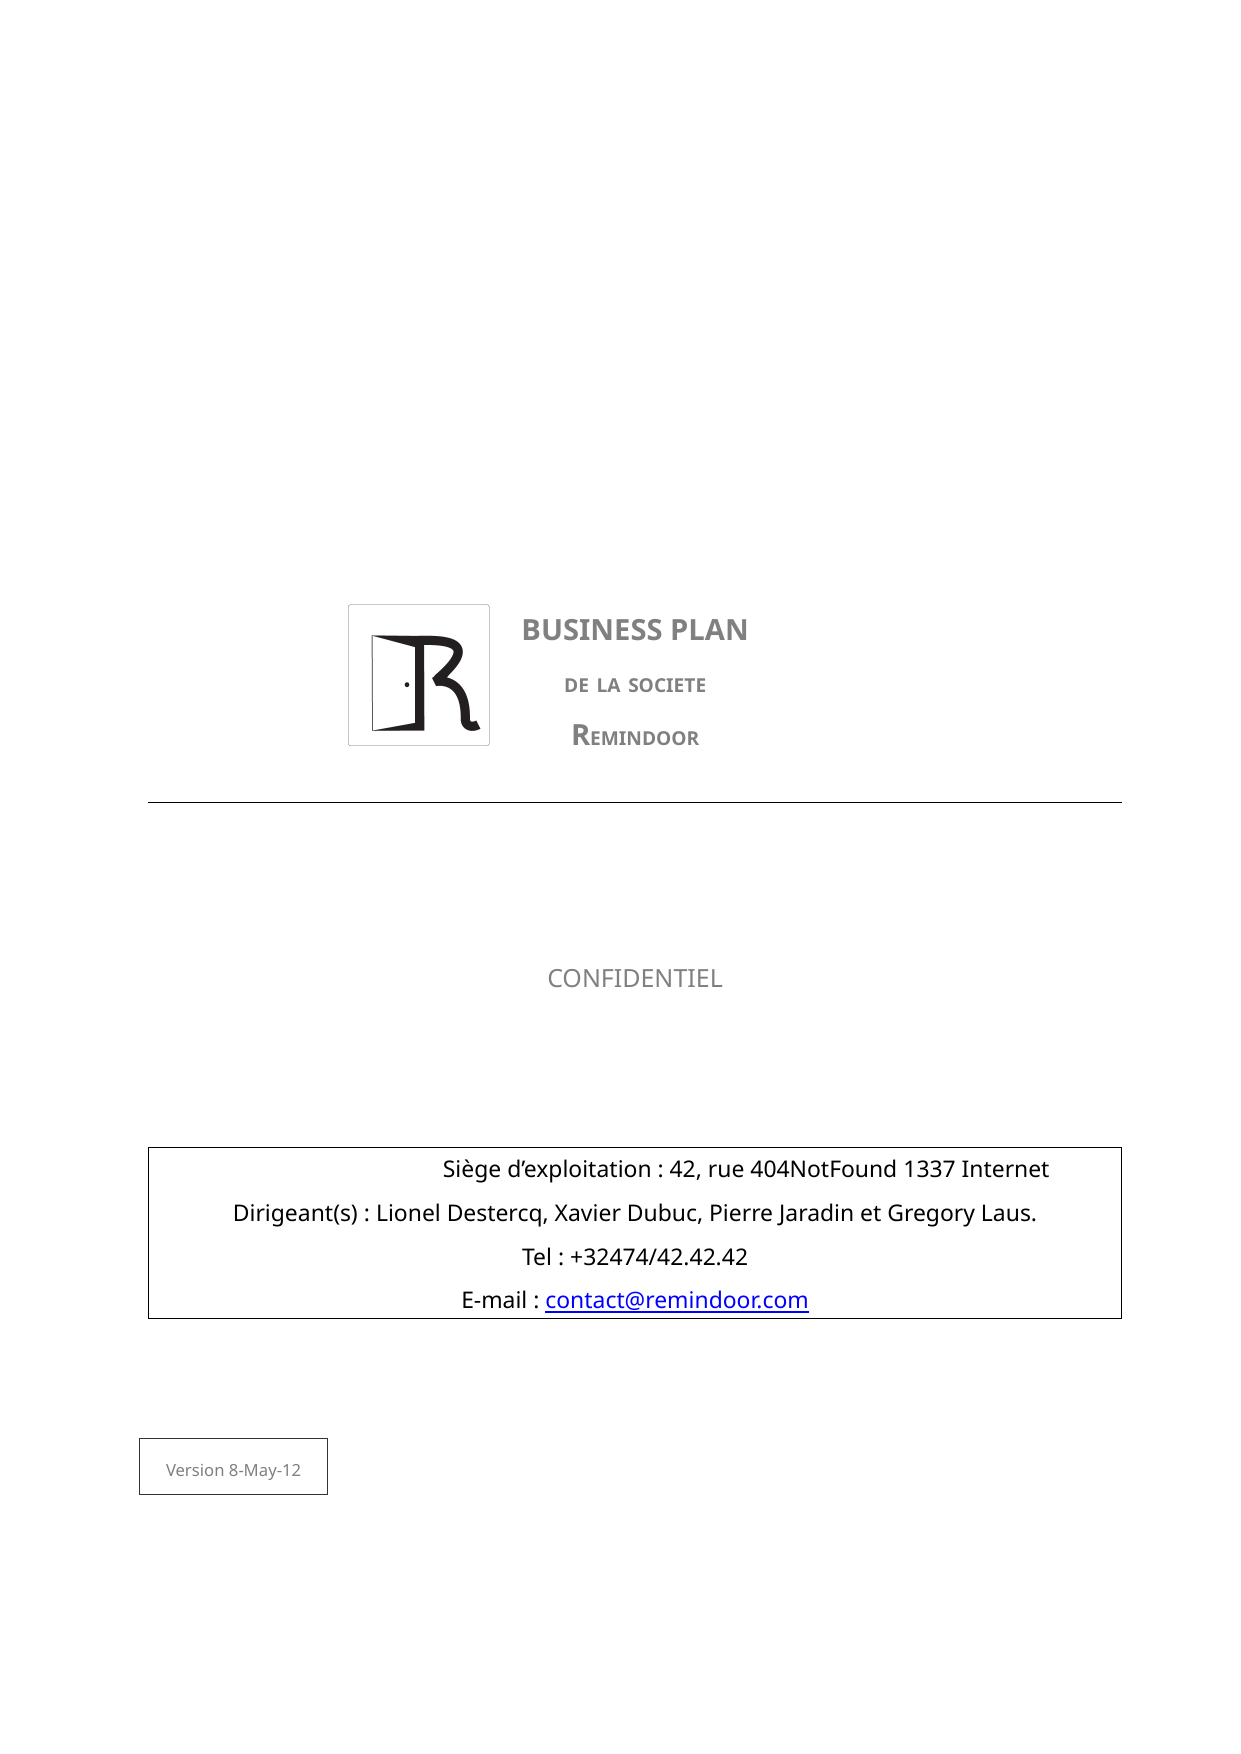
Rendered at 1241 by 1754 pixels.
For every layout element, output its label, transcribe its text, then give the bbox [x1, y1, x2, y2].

text CONFIDENTIEL [148, 961, 1122, 995]
text Dirigeant(s) : Lionel Destercq, Xavier Dubuc, Pierre Jaradin et Gregory Laus. [149, 1194, 1121, 1228]
text [148, 662, 343, 701]
text Tel : +32474/42.42.42 [149, 1237, 1121, 1272]
text E-mail : contact@remindoor.com [149, 1281, 1121, 1318]
text [148, 609, 343, 649]
text BUSINESS PLAN [494, 609, 1122, 649]
text Siège d’exploitation : 42, rue 404NotFound 1337 Internet [149, 1148, 1121, 1184]
text Version 8-May-12 [156, 1459, 311, 1482]
picture [343, 600, 494, 751]
text de la societe [494, 662, 1122, 701]
text Remindoor [148, 714, 1122, 753]
